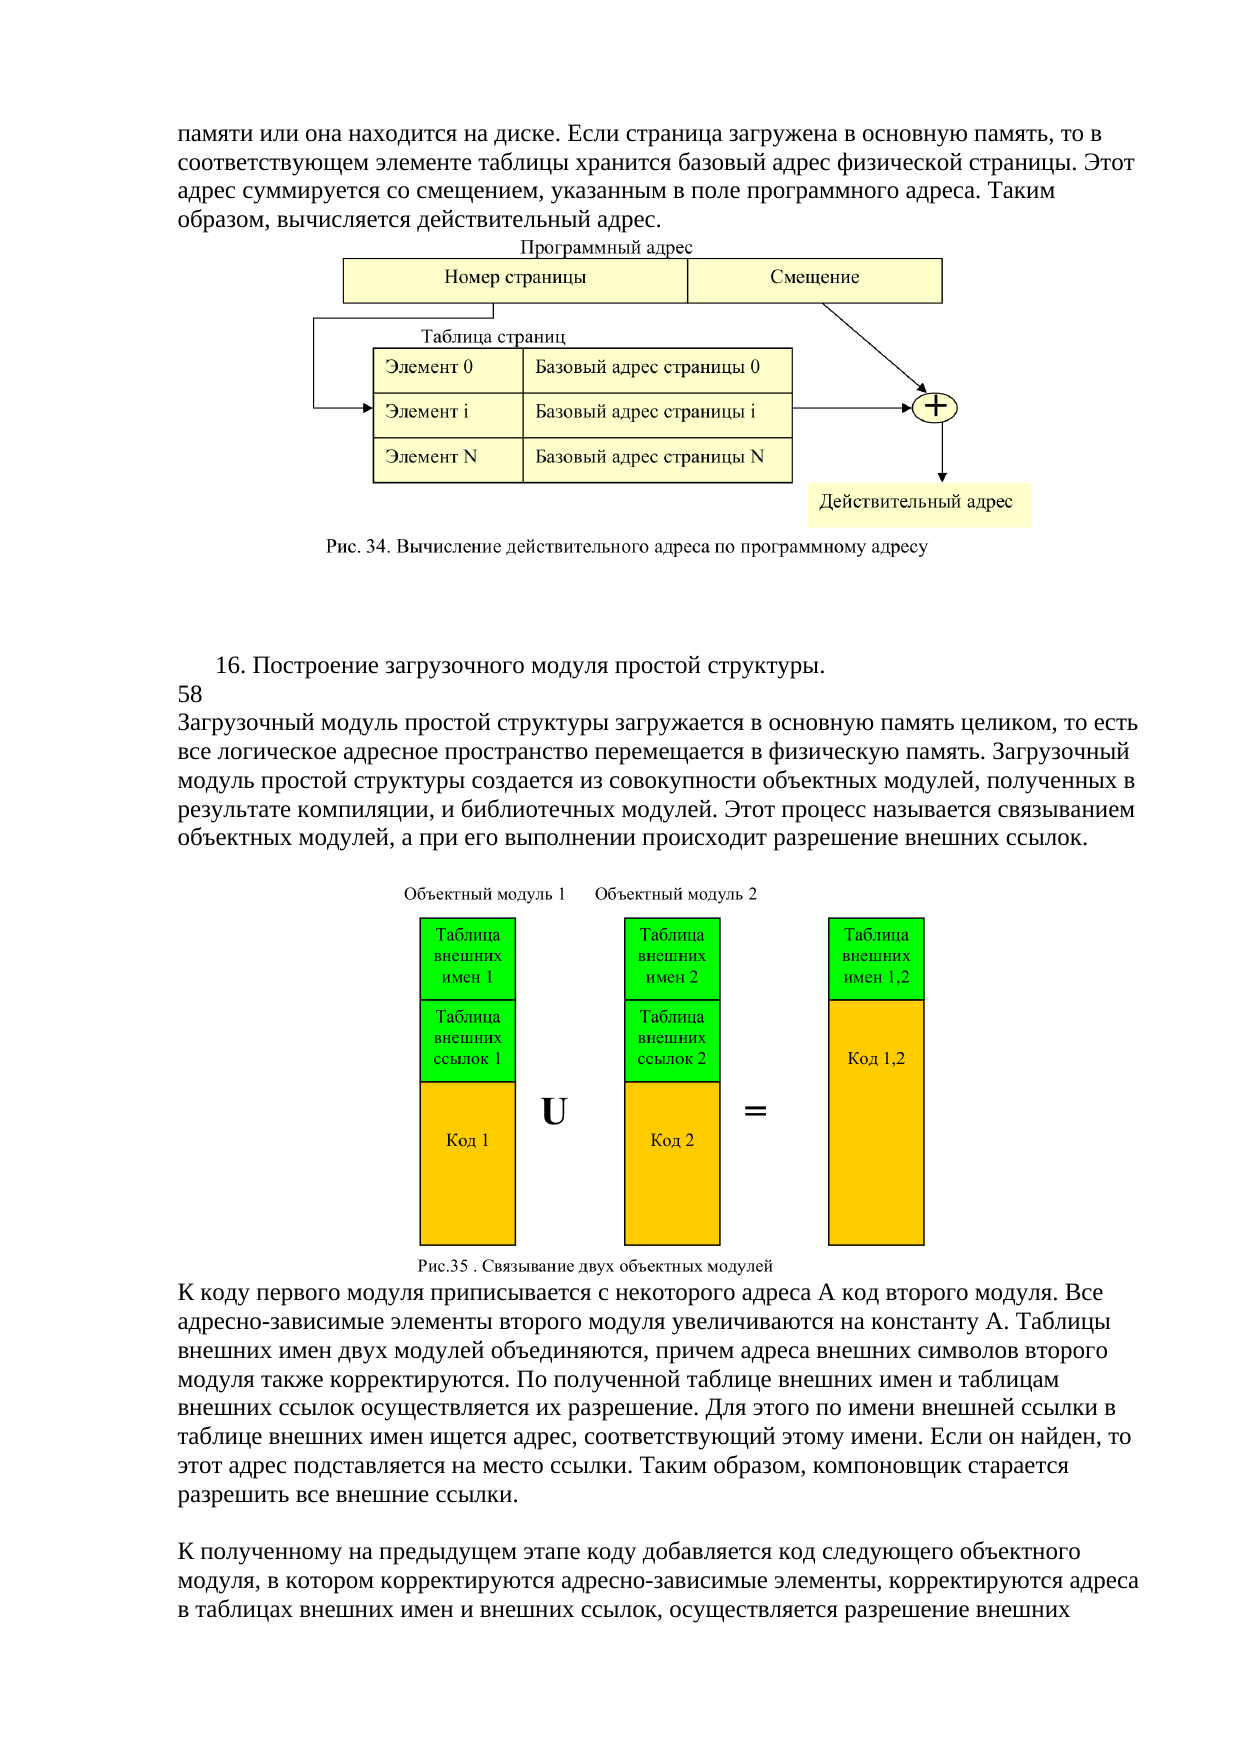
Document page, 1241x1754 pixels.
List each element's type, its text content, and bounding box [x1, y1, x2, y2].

text памяти или она находится на диске. Если страница загружена в основную память, то в соответствующем элементе таблицы хранится базовый адрес физической страницы. Этот адрес суммируется со смещением, указанным в поле программного адреса. Таким образом, вычисляется действительный адрес. [177, 118, 1152, 233]
picture [287, 233, 1042, 564]
text Загрузочный модуль простой структуры загружается в основную память целиком, то есть все логическое адресное пространство перемещается в физическую память. Загрузочный модуль простой структуры создается из совокупности объектных модулей, полученных в результате компиляции, и библиотечных модулей. Этот процесс называется связыванием объектных модулей, а при его выполнении происходит разрешение внешних ссылок. [177, 707, 1152, 851]
text К коду первого модуля приписывается с некоторого адреса A код второго модуля. Все адресно-зависимые элементы второго модуля увеличиваются на константу A. Таблицы внешних имен двух модулей объединяются, причем адреса внешних символов второго модуля также корректируются. По полученной таблице внешних имен и таблицам внешних ссылок осуществляется их разрешение. Для этого по имени внешней ссылки в таблице внешних имен ищется адрес, соответствующий этому имени. Если он найден, то этот адрес подставляется на место ссылки. Таким образом, компоновщик старается разрешить все внешние ссылки. [177, 880, 1152, 1507]
text 58 [177, 679, 1152, 707]
list Построение загрузочного модуля простой структуры. [215, 650, 1152, 679]
picture [396, 880, 933, 1278]
text К полученному на предыдущем этапе коду добавляется код следующего объектного модуля, в котором корректируются адресно-зависимые элементы, корректируются адреса в таблицах внешних имен и внешних ссылок, осуществляется разрешение внешних [177, 1536, 1152, 1622]
